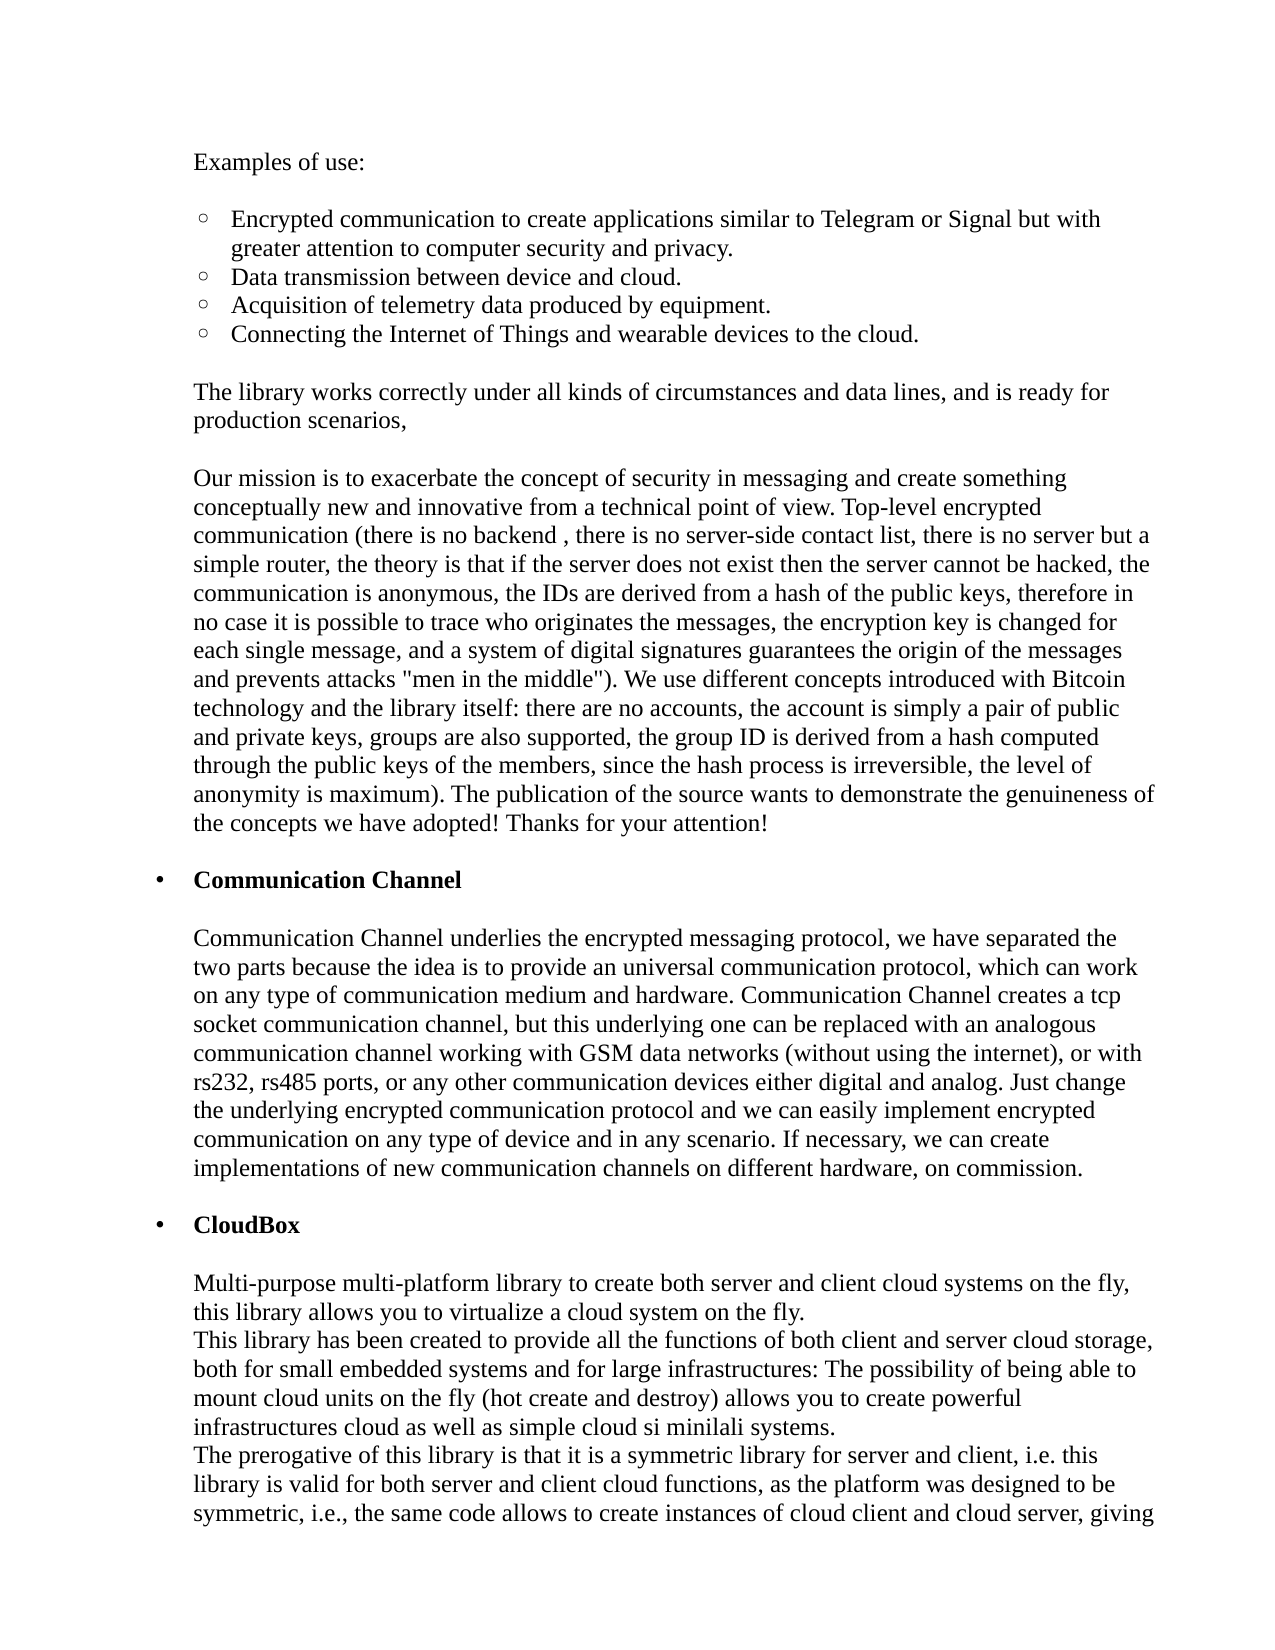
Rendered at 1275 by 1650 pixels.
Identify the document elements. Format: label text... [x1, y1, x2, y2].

list CloudBox [156, 1211, 1157, 1239]
list The library works correctly under all kinds of circumstances and data lines, and is ready for production scenarios, [156, 377, 1157, 434]
list Connecting the Internet of Things and wearable devices to the cloud. [193, 319, 1157, 348]
list Our mission is to exacerbate the concept of security in messaging and create something conceptually new and innovative from a technical point of view. Top-level encrypted communication (there is no backend , there is no server-side contact list, there is no server but a simple router, the theory is that if the server does not exist then the server cannot be hacked, the communication is anonymous, the IDs are derived from a hash of the public keys, therefore in no case it is possible to trace who originates the messages, the encryption key is changed for each single message, and a system of digital signatures guarantees the origin of the messages and prevents attacks "men in the middle"). We use different concepts introduced with Bitcoin technology and the library itself: there are no accounts, the account is simply a pair of public and private keys, groups are also supported, the group ID is derived from a hash computed through the public keys of the members, since the hash process is irreversible, the level of anonymity is maximum). The publication of the source wants to demonstrate the genuineness of the concepts we have adopted! Thanks for your attention! [156, 463, 1157, 866]
list Data transmission between device and cloud. [193, 262, 1157, 291]
list Communication Channel [156, 866, 1157, 894]
list Encrypted communication to create applications similar to Telegram or Signal but with greater attention to computer security and privacy. [193, 204, 1157, 262]
list Examples of use: [156, 147, 1157, 176]
list Multi-purpose multi-platform library to create both server and client cloud systems on the fly, this library allows you to virtualize a cloud system on the fly. [156, 1268, 1157, 1326]
list Acquisition of telemetry data produced by equipment. [193, 291, 1157, 319]
list The prerogative of this library is that it is a symmetric library for server and client, i.e. this library is valid for both server and client cloud functions, as the platform was designed to be symmetric, i.e., the same code allows to create instances of cloud client and cloud server, giving [156, 1441, 1157, 1527]
list This library has been created to provide all the functions of both client and server cloud storage, both for small embedded systems and for large infrastructures: The possibility of being able to mount cloud units on the fly (hot create and destroy) allows you to create powerful infrastructures cloud as well as simple cloud si minilali systems. [156, 1326, 1157, 1441]
list Communication Channel underlies the encrypted messaging protocol, we have separated the two parts because the idea is to provide an universal communication protocol, which can work on any type of communication medium and hardware. Communication Channel creates a tcp socket communication channel, but this underlying one can be replaced with an analogous communication channel working with GSM data networks (without using the internet), or with rs232, rs485 ports, or any other communication devices either digital and analog. Just change the underlying encrypted communication protocol and we can easily implement encrypted communication on any type of device and in any scenario. If necessary, we can create implementations of new communication channels on different hardware, on commission. [156, 923, 1157, 1211]
